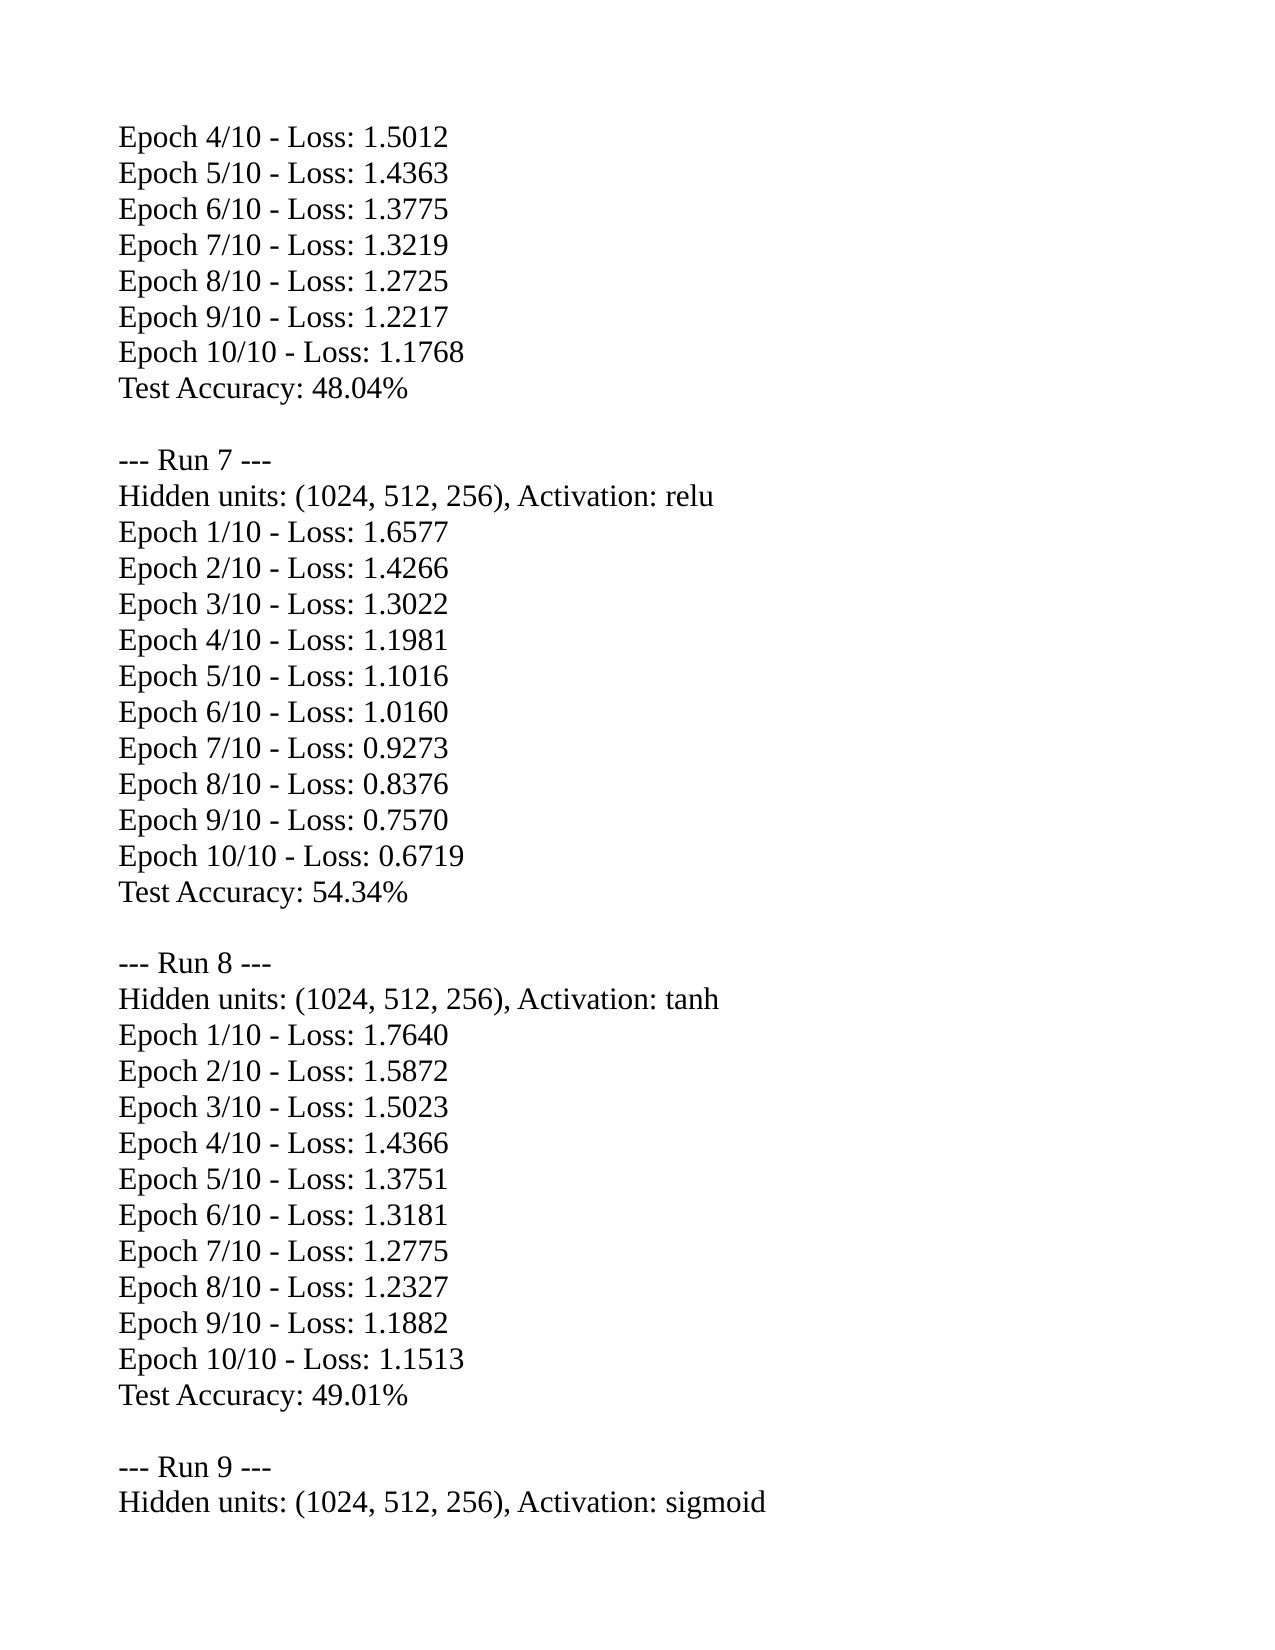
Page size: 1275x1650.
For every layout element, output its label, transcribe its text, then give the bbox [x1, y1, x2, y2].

text Epoch 6/10 - Loss: 1.3181 [118, 1196, 1157, 1232]
text Epoch 9/10 - Loss: 0.7570 [118, 801, 1157, 837]
text Test Accuracy: 49.01% [118, 1376, 1157, 1412]
text Epoch 5/10 - Loss: 1.3751 [118, 1160, 1157, 1196]
text Epoch 8/10 - Loss: 1.2327 [118, 1268, 1157, 1304]
text Epoch 5/10 - Loss: 1.1016 [118, 657, 1157, 693]
text Epoch 8/10 - Loss: 1.2725 [118, 262, 1157, 298]
text Epoch 10/10 - Loss: 0.6719 [118, 837, 1157, 873]
text Epoch 7/10 - Loss: 0.9273 [118, 729, 1157, 765]
text Epoch 10/10 - Loss: 1.1513 [118, 1340, 1157, 1376]
text Epoch 3/10 - Loss: 1.3022 [118, 585, 1157, 621]
text Epoch 9/10 - Loss: 1.2217 [118, 298, 1157, 334]
text Epoch 3/10 - Loss: 1.5023 [118, 1088, 1157, 1124]
text Hidden units: (1024, 512, 256), Activation: tanh [118, 981, 1157, 1017]
text Epoch 1/10 - Loss: 1.6577 [118, 513, 1157, 549]
text Hidden units: (1024, 512, 256), Activation: sigmoid [118, 1484, 1157, 1520]
text --- Run 8 --- [118, 945, 1157, 981]
text Epoch 4/10 - Loss: 1.1981 [118, 621, 1157, 657]
text Epoch 7/10 - Loss: 1.2775 [118, 1232, 1157, 1268]
text --- Run 7 --- [118, 442, 1157, 477]
text Epoch 5/10 - Loss: 1.4363 [118, 154, 1157, 190]
text Epoch 2/10 - Loss: 1.5872 [118, 1052, 1157, 1088]
text Epoch 9/10 - Loss: 1.1882 [118, 1304, 1157, 1340]
text Test Accuracy: 54.34% [118, 873, 1157, 909]
text Epoch 6/10 - Loss: 1.3775 [118, 190, 1157, 226]
text Epoch 1/10 - Loss: 1.7640 [118, 1017, 1157, 1052]
text Epoch 8/10 - Loss: 0.8376 [118, 765, 1157, 801]
text Test Accuracy: 48.04% [118, 370, 1157, 406]
text Epoch 6/10 - Loss: 1.0160 [118, 693, 1157, 729]
text Epoch 4/10 - Loss: 1.5012 [118, 118, 1157, 154]
text Epoch 4/10 - Loss: 1.4366 [118, 1124, 1157, 1160]
text Hidden units: (1024, 512, 256), Activation: relu [118, 477, 1157, 513]
text Epoch 7/10 - Loss: 1.3219 [118, 226, 1157, 262]
text Epoch 2/10 - Loss: 1.4266 [118, 549, 1157, 585]
text Epoch 10/10 - Loss: 1.1768 [118, 334, 1157, 370]
text --- Run 9 --- [118, 1448, 1157, 1484]
